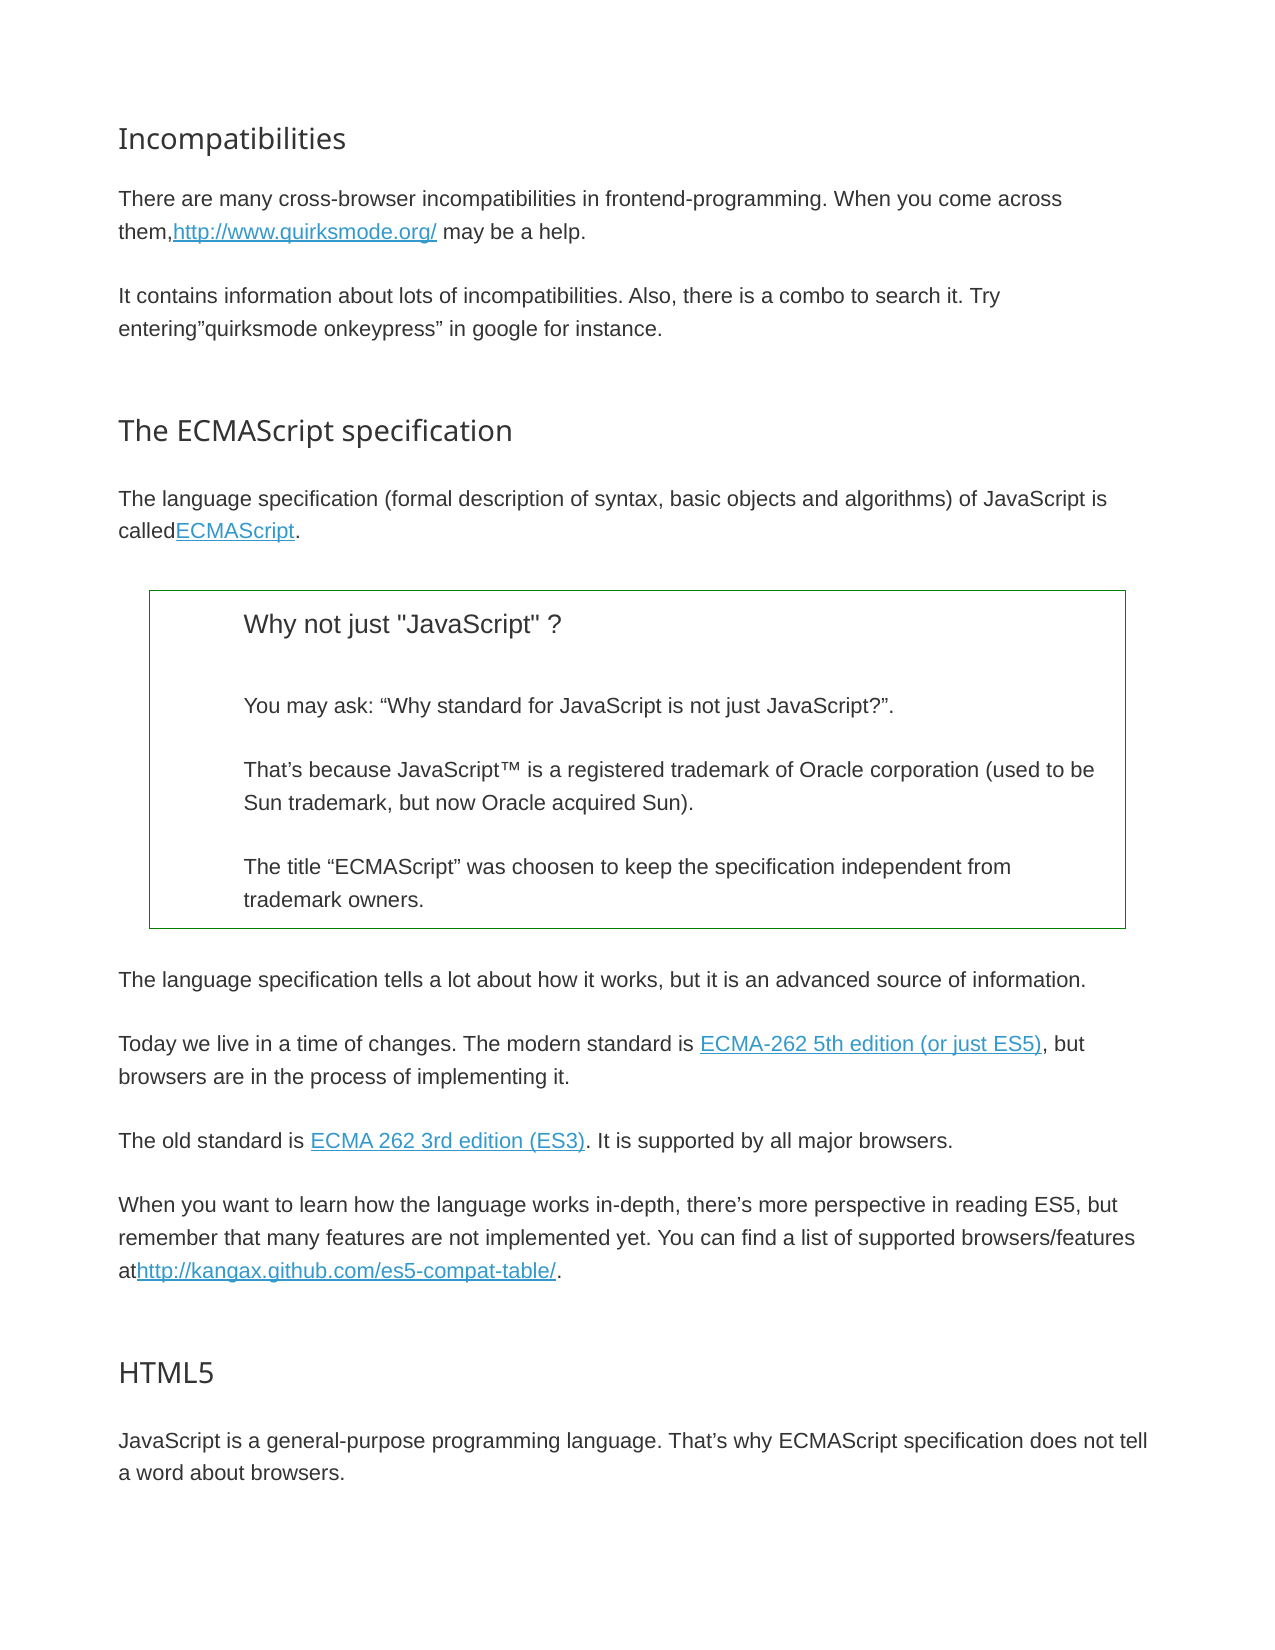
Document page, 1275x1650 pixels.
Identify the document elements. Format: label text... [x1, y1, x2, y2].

text Why not just "JavaScript" ? [150, 591, 1125, 639]
text The old standard is ECMA 262 3rd edition (ES3). It is supported by all major browsers. [118, 1120, 1157, 1153]
text That’s because JavaScript™ is a registered trademark of Oracle corporation (used to be Sun trademark, but now Oracle acquired Sun). [150, 734, 1125, 815]
text The title “ECMAScript” was choosen to keep the specification independent from trademark owners. [150, 831, 1125, 928]
text JavaScript is a general-purpose programming language. That’s why ECMAScript specification does not tell a word about browsers. [118, 1420, 1157, 1486]
text The language specification (formal description of syntax, basic objects and algorithms) of JavaScript is calledECMAScript. [118, 478, 1157, 543]
text Today we live in a time of changes. The modern standard is ECMA-262 5th edition (or just ES5), but browsers are in the process of implementing it. [118, 1023, 1157, 1089]
text There are many cross-browser incompatibilities in frontend-programming. When you come across them,http://www.quirksmode.org/ may be a help. [118, 178, 1157, 244]
subtitle HTML5 [118, 1352, 1157, 1392]
text The language specification tells a lot about how it works, but it is an advanced source of information. [118, 959, 1157, 992]
subtitle The ECMAScript specification [118, 410, 1157, 450]
subtitle Incompatibilities [118, 118, 1157, 158]
text When you want to learn how the language works in-depth, there’s more perspective in reading ES5, but remember that many features are not implemented yet. You can find a list of supported browsers/features athttp://kangax.github.com/es5-compat-table/. [118, 1184, 1157, 1283]
text It contains information about lots of incompatibilities. Also, there is a combo to search it. Try entering”quirksmode onkeypress” in google for instance. [118, 275, 1157, 341]
text You may ask: “Why standard for JavaScript is not just JavaScript?”. [150, 670, 1125, 718]
